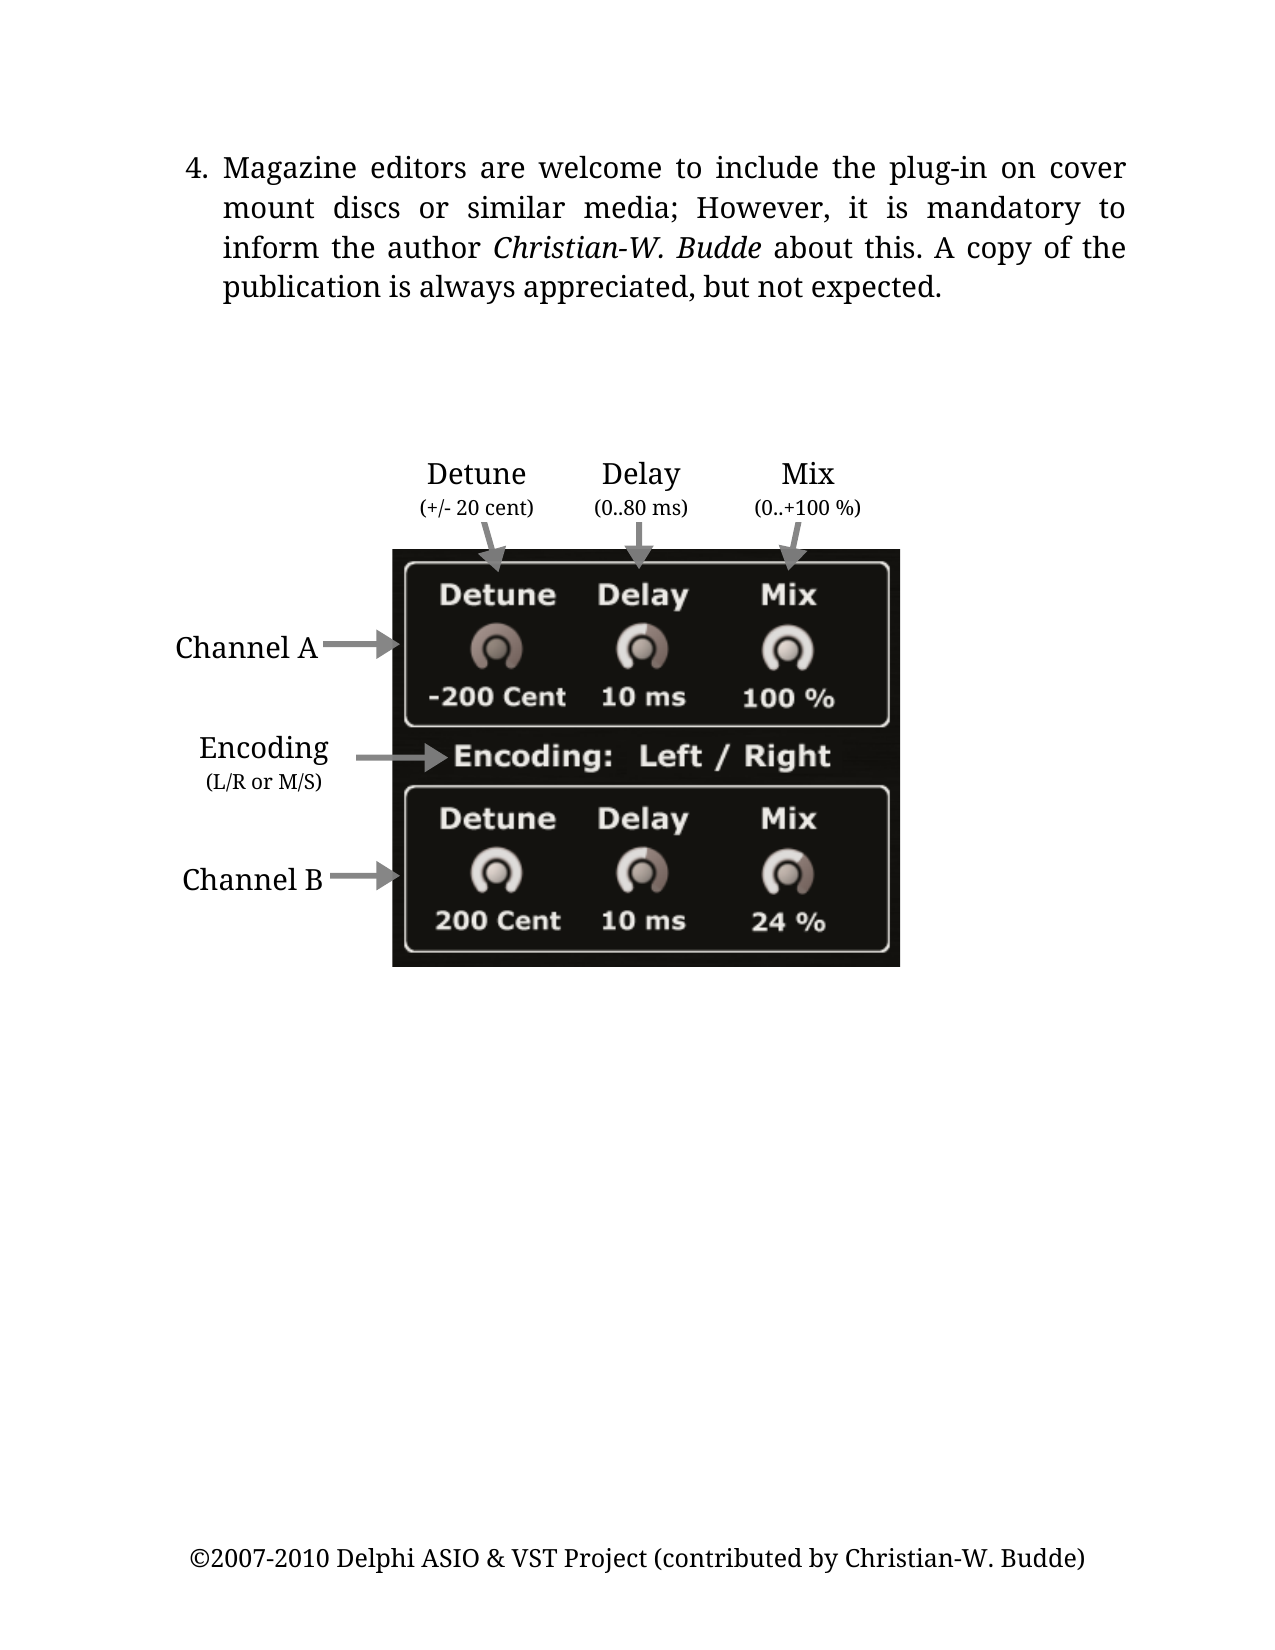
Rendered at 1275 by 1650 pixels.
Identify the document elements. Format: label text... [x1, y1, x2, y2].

text Delay (0..80 ms) [576, 454, 706, 522]
text Channel A [169, 628, 323, 667]
text Detune (+/- 20 cent) [411, 454, 542, 522]
list Magazine editors are welcome to include the plug-in on cover mount discs or similar media; However, it is mandatory to inform the author Christian-W. Budde about this. A copy of the publication is always appreciated, but not expected. [185, 148, 1127, 306]
picture [392, 549, 901, 967]
text Mix (0..+100 %) [728, 454, 888, 522]
text Encoding (L/R or M/S) [172, 727, 356, 796]
text Channel B [176, 859, 330, 899]
